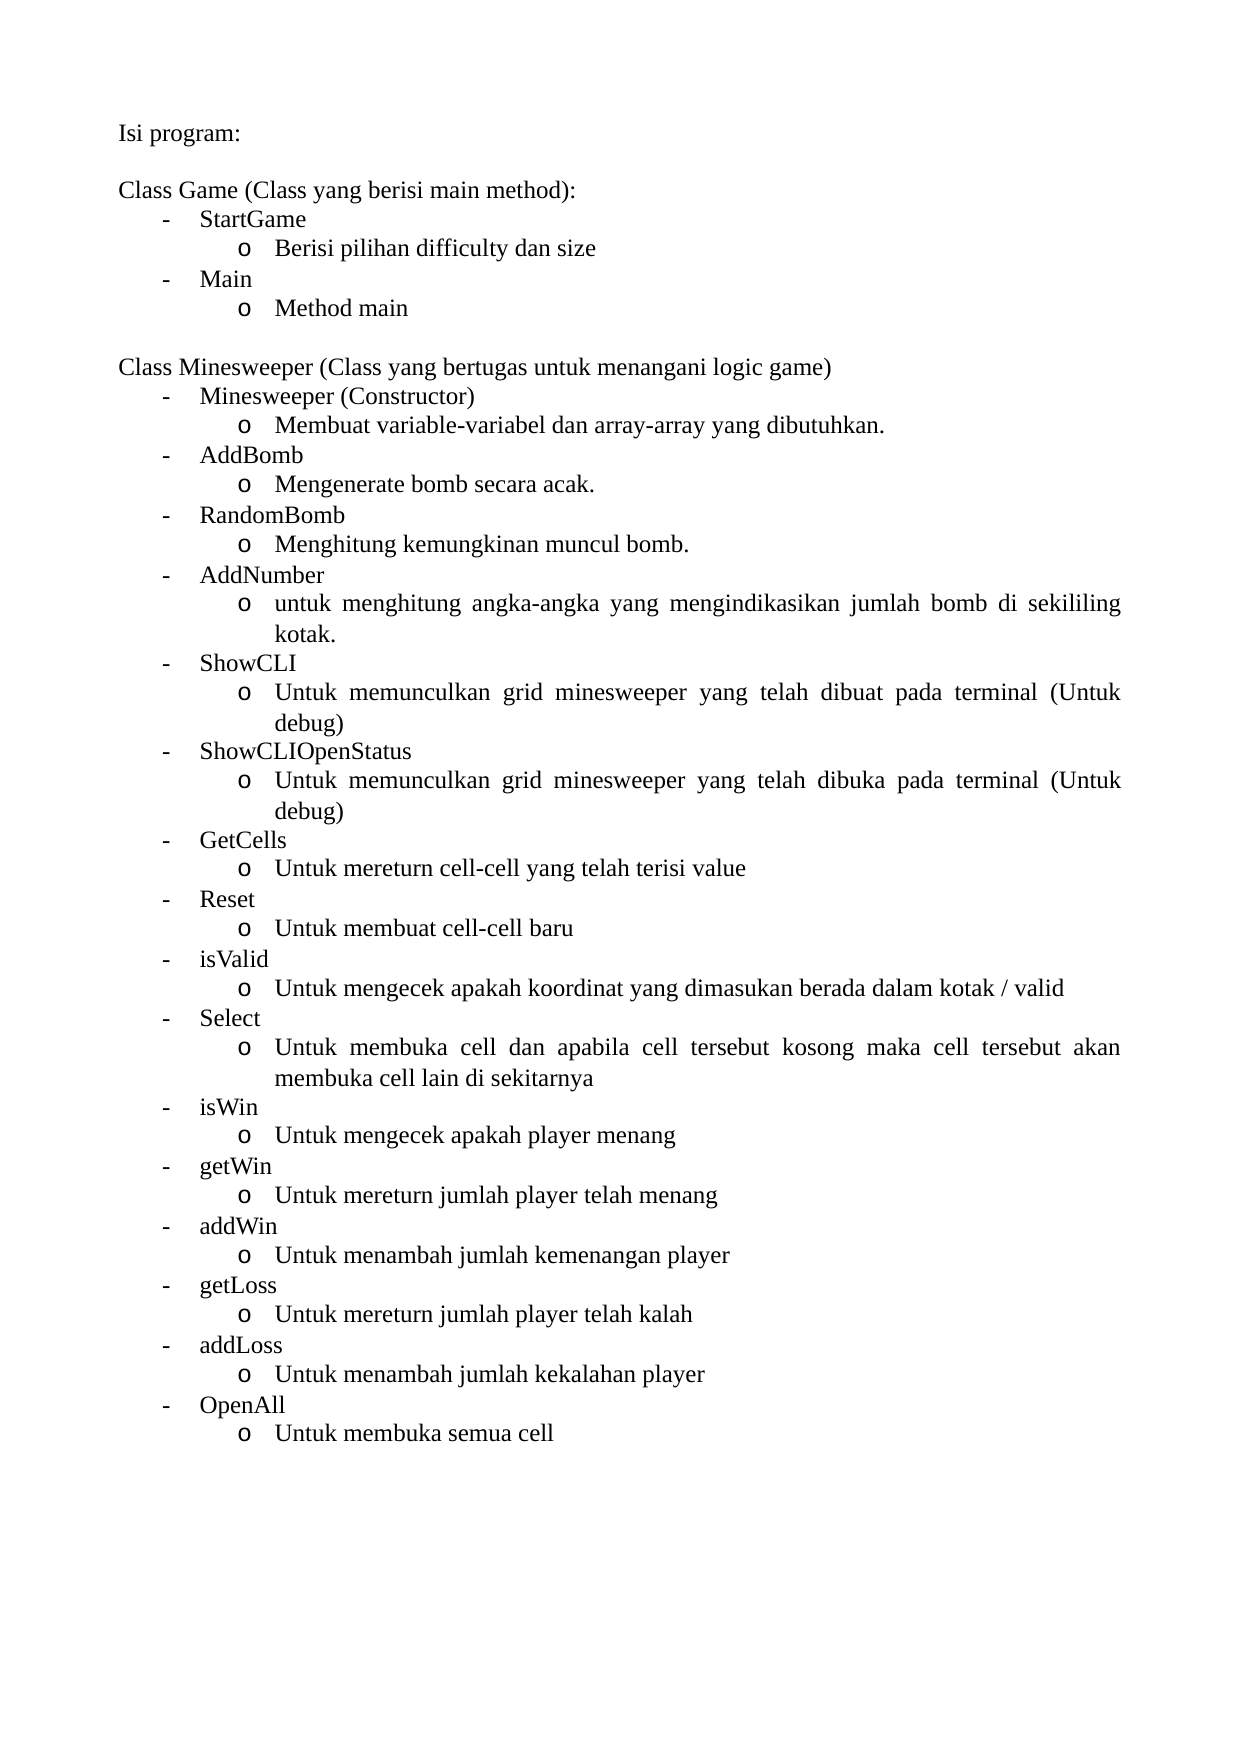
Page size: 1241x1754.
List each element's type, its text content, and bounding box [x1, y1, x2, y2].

list Untuk mengecek apakah koordinat yang dimasukan berada dalam kotak / valid [237, 973, 1122, 1003]
list Untuk membuka semua cell [237, 1418, 1122, 1449]
list AddBomb [162, 441, 1122, 469]
list Untuk membuat cell-cell baru [237, 913, 1122, 944]
list Method main [237, 293, 1122, 323]
text Class Minesweeper (Class yang bertugas untuk menangani logic game) [118, 352, 1122, 381]
list Membuat variable-variabel dan array-array yang dibutuhkan. [237, 410, 1122, 441]
list Mengenerate bomb secara acak. [237, 469, 1122, 500]
list Berisi pilihan difficulty dan size [237, 233, 1122, 264]
list addLoss [162, 1330, 1122, 1359]
list Untuk menambah jumlah kemenangan player [237, 1240, 1122, 1271]
list Untuk mereturn jumlah player telah menang [237, 1180, 1122, 1211]
text Isi program: [118, 118, 1122, 147]
list isWin [162, 1092, 1122, 1121]
list Untuk mereturn jumlah player telah kalah [237, 1299, 1122, 1330]
list Menghitung kemungkinan muncul bomb. [237, 529, 1122, 560]
list getLoss [162, 1271, 1122, 1299]
list Untuk menambah jumlah kekalahan player [237, 1359, 1122, 1390]
list AddNumber [162, 560, 1122, 588]
list Main [162, 264, 1122, 293]
text Class Game (Class yang berisi main method): [118, 176, 1122, 204]
list Untuk membuka cell dan apabila cell tersebut kosong maka cell tersebut akan membuka cell lain di sekitarnya [237, 1032, 1122, 1092]
list Untuk memunculkan grid minesweeper yang telah dibuat pada terminal (Untuk debug) [237, 677, 1122, 736]
list Minesweeper (Constructor) [162, 381, 1122, 410]
list addWin [162, 1211, 1122, 1240]
list ShowCLIOpenStatus [162, 736, 1122, 765]
list Reset [162, 884, 1122, 913]
list OpenAll [162, 1390, 1122, 1418]
list Untuk mereturn cell-cell yang telah terisi value [237, 853, 1122, 884]
list ShowCLI [162, 648, 1122, 677]
list GetCells [162, 825, 1122, 853]
list Untuk mengecek apakah player menang [237, 1121, 1122, 1151]
list RandomBomb [162, 500, 1122, 529]
list isValid [162, 944, 1122, 973]
list getWin [162, 1151, 1122, 1180]
list StartGame [162, 204, 1122, 233]
list untuk menghitung angka-angka yang mengindikasikan jumlah bomb di sekililing kotak. [237, 588, 1122, 648]
list Untuk memunculkan grid minesweeper yang telah dibuka pada terminal (Untuk debug) [237, 765, 1122, 825]
list Select [162, 1003, 1122, 1032]
